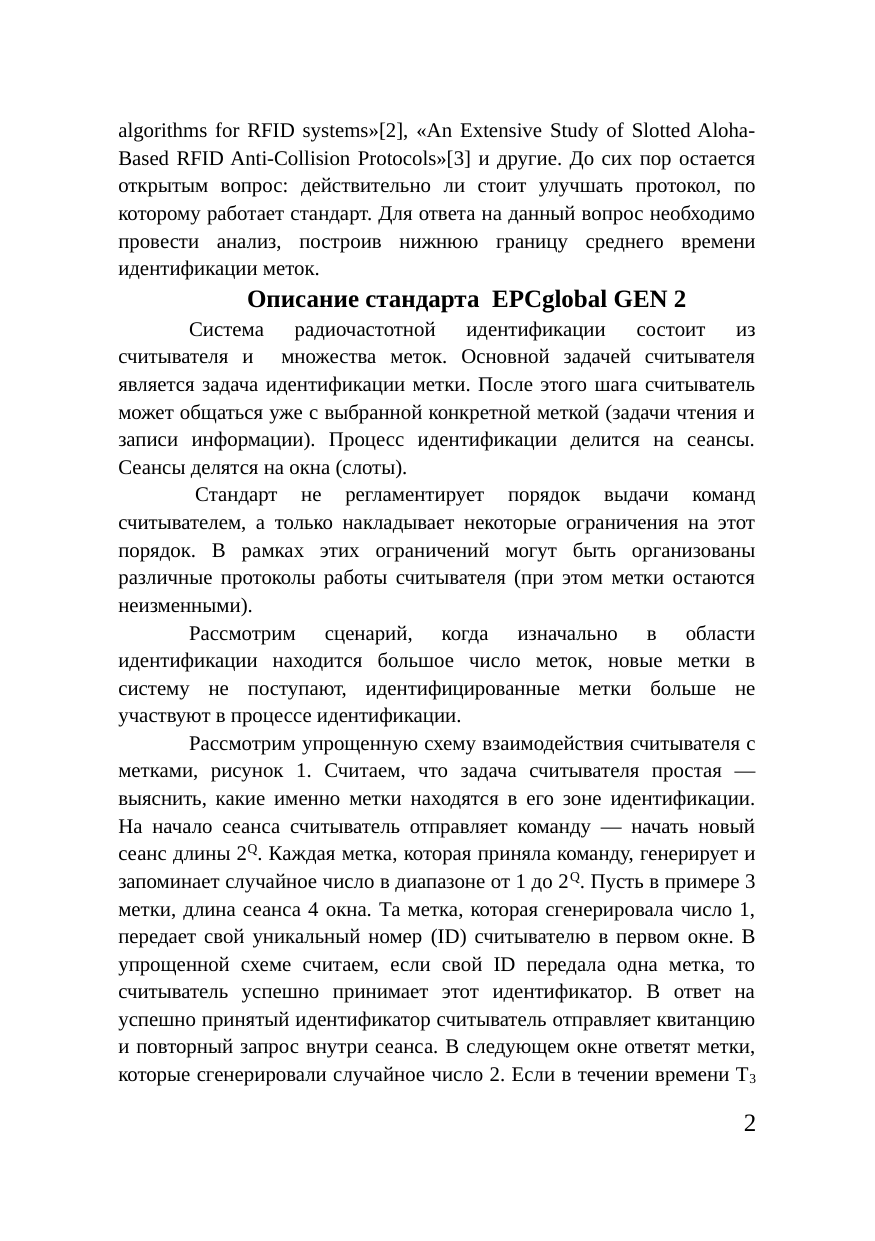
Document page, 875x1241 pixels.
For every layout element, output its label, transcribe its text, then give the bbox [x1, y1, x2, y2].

text Рассмотрим сценарий, когда изначально в области идентификации находится большое число меток, новые метки в систему не поступают, идентифицированные метки больше не участвуют в процессе идентификации. [118, 620, 756, 727]
text algorithms for RFID systems»[2], «An Extensive Study of Slotted Aloha-Based RFID Anti-Collision Protocols»[3] и другие. До сих пор остается открытым вопрос: действительно ли стоит улучшать протокол, по которому работает стандарт. Для ответа на данный вопрос необходимо провести анализ, построив нижнюю границу среднего времени идентификации меток. [118, 118, 756, 280]
text Система радиочастотной идентификации состоит из считывателя и множества меток. Основной задачей считывателя является задача идентификации метки. После этого шага считыватель может общаться уже с выбранной конкретной меткой (задачи чтения и записи информации). Процесс идентификации делится на сеансы. Сеансы делятся на окна (слоты). [118, 317, 756, 479]
text Описание стандарта EPCglobal GEN 2 [118, 284, 756, 312]
text Стандарт не регламентирует порядок выдачи команд считывателем, а только накладывает некоторые ограничения на этот порядок. В рамках этих ограничений могут быть организованы различные протоколы работы считывателя (при этом метки остаются неизменными). [118, 482, 756, 617]
text Рассмотрим упрощенную схему взаимодействия считывателя с метками, рисунок 1. Считаем, что задача считывателя простая — выяснить, какие именно метки находятся в его зоне идентификации. На начало сеанса считыватель отправляет команду — начать новый сеанс длины 2Q. Каждая метка, которая приняла команду, генерирует и запоминает случайное число в диапазоне от 1 до 2Q. Пусть в примере 3 метки, длина сеанса 4 окна. Та метка, которая сгенерировала число 1, передает свой уникальный номер (ID) считывателю в первом окне. В упрощенной схеме считаем, если свой ID передала одна метка, то считыватель успешно принимает этот идентификатор. В ответ на успешно принятый идентификатор считыватель отправляет квитанцию и повторный запрос внутри сеанса. В следующем окне ответят метки, которые сгенерировали случайное число 2. Если в течении времени Т3 [118, 731, 756, 1086]
